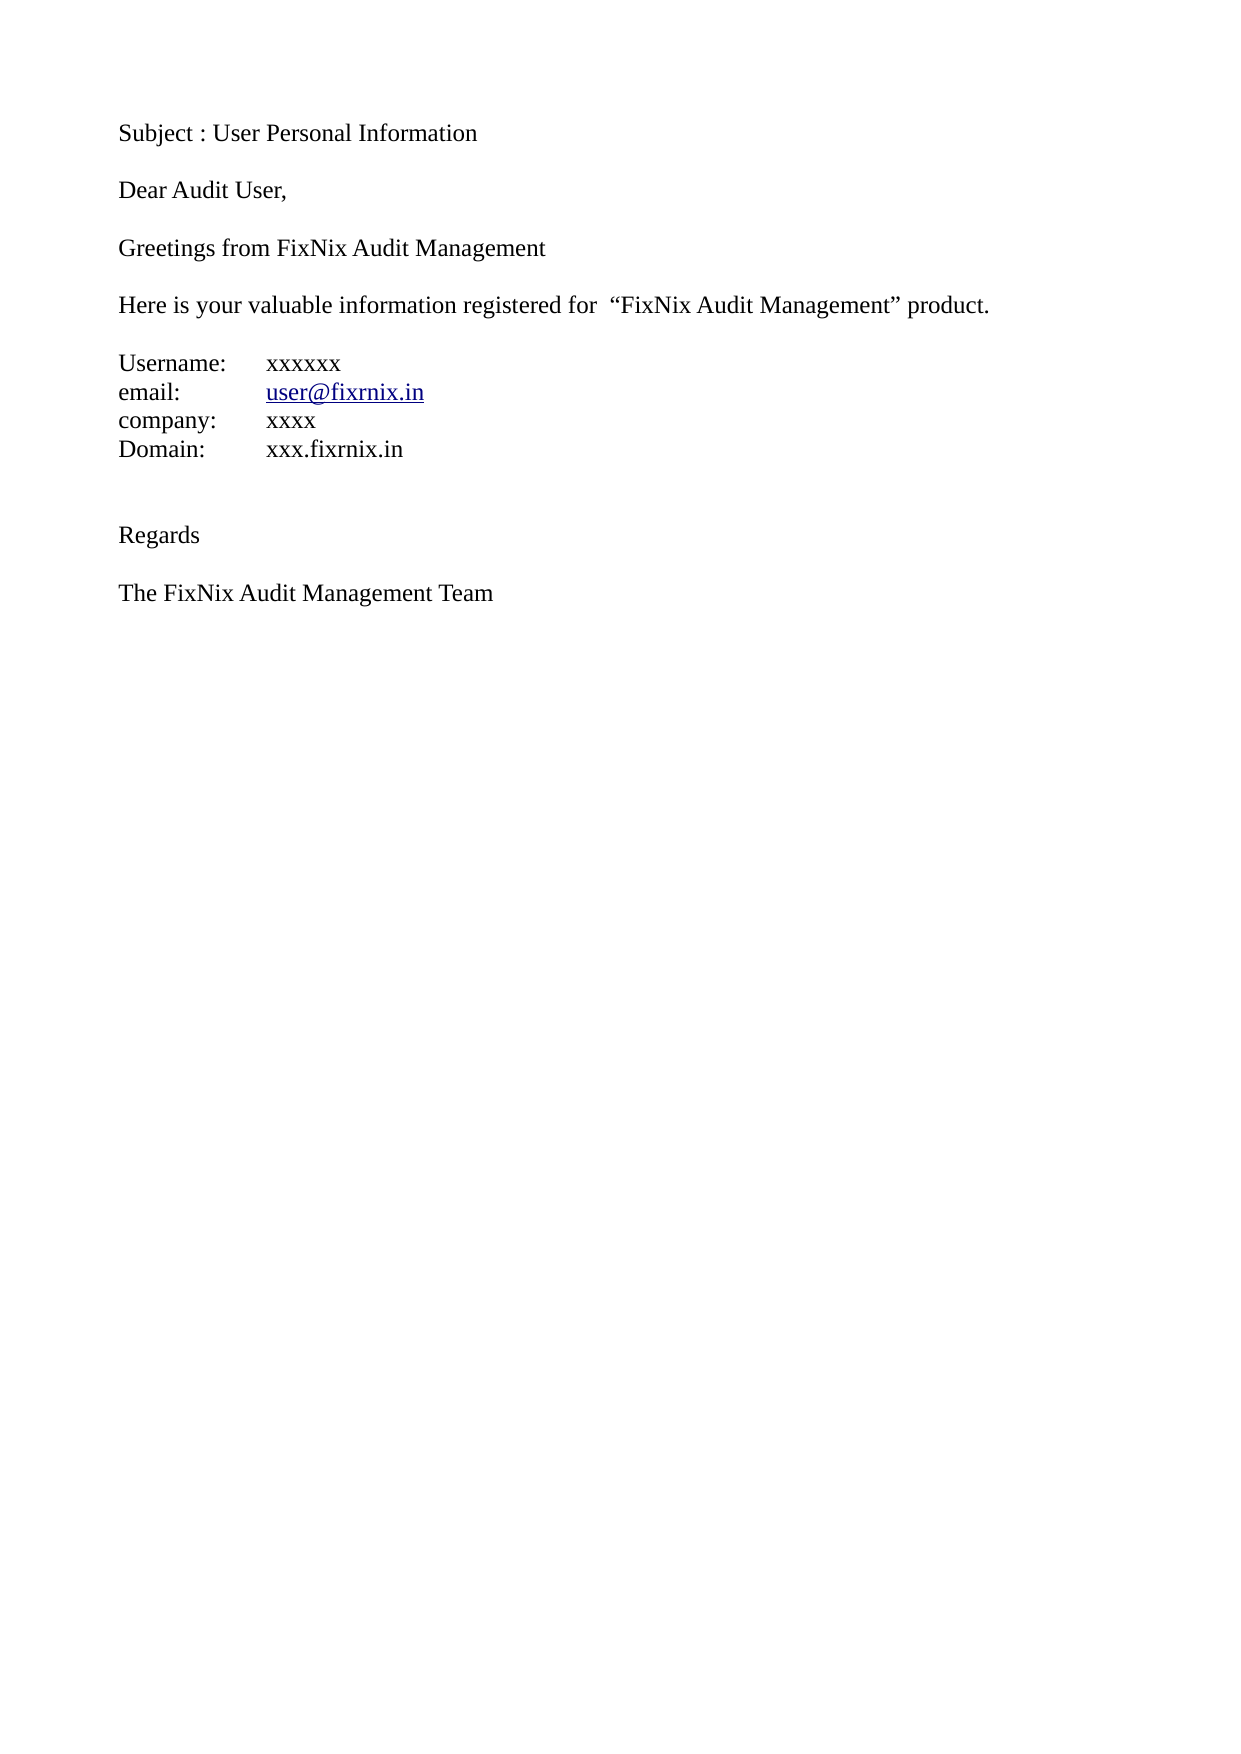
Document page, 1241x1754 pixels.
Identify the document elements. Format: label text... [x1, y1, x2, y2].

text Dear Audit User, [118, 176, 1122, 204]
text Regards [118, 521, 1122, 549]
text Greetings from FixNix Audit Management [118, 233, 1122, 262]
text email: user@fixrnix.in [118, 377, 1122, 406]
text The FixNix Audit Management Team [118, 578, 1122, 607]
text Username: xxxxxx [118, 348, 1122, 377]
text Here is your valuable information registered for “FixNix Audit Management” product. [118, 291, 1122, 319]
text company: xxxx [118, 406, 1122, 434]
text Domain: xxx.fixrnix.in [118, 434, 1122, 463]
text Subject : User Personal Information [118, 118, 1122, 147]
